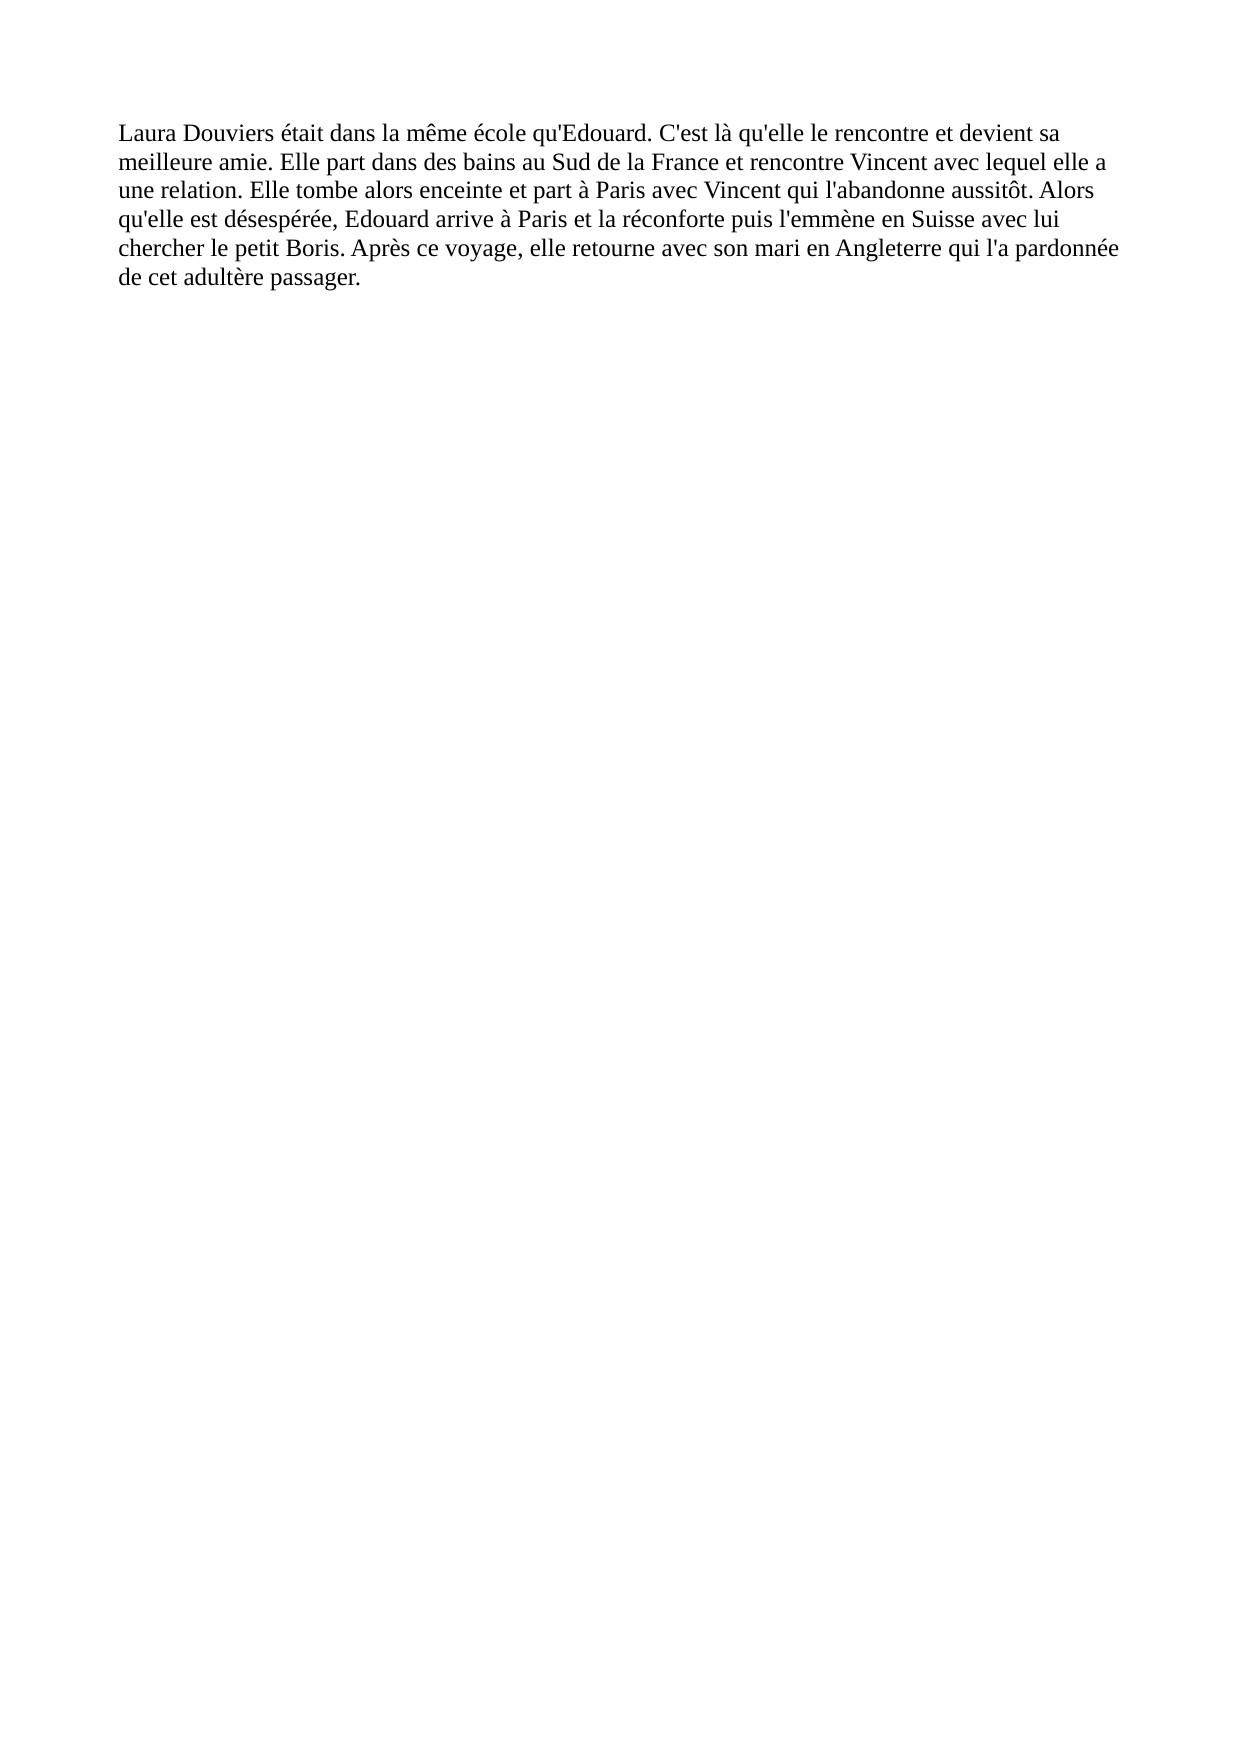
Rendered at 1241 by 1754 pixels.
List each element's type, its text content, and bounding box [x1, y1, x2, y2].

text Laura Douviers était dans la même école qu'Edouard. C'est là qu'elle le rencontre et devient sa meilleure amie. Elle part dans des bains au Sud de la France et rencontre Vincent avec lequel elle a une relation. Elle tombe alors enceinte et part à Paris avec Vincent qui l'abandonne aussitôt. Alors qu'elle est désespérée, Edouard arrive à Paris et la réconforte puis l'emmène en Suisse avec lui chercher le petit Boris. Après ce voyage, elle retourne avec son mari en Angleterre qui l'a pardonnée de cet adultère passager. [118, 118, 1122, 291]
